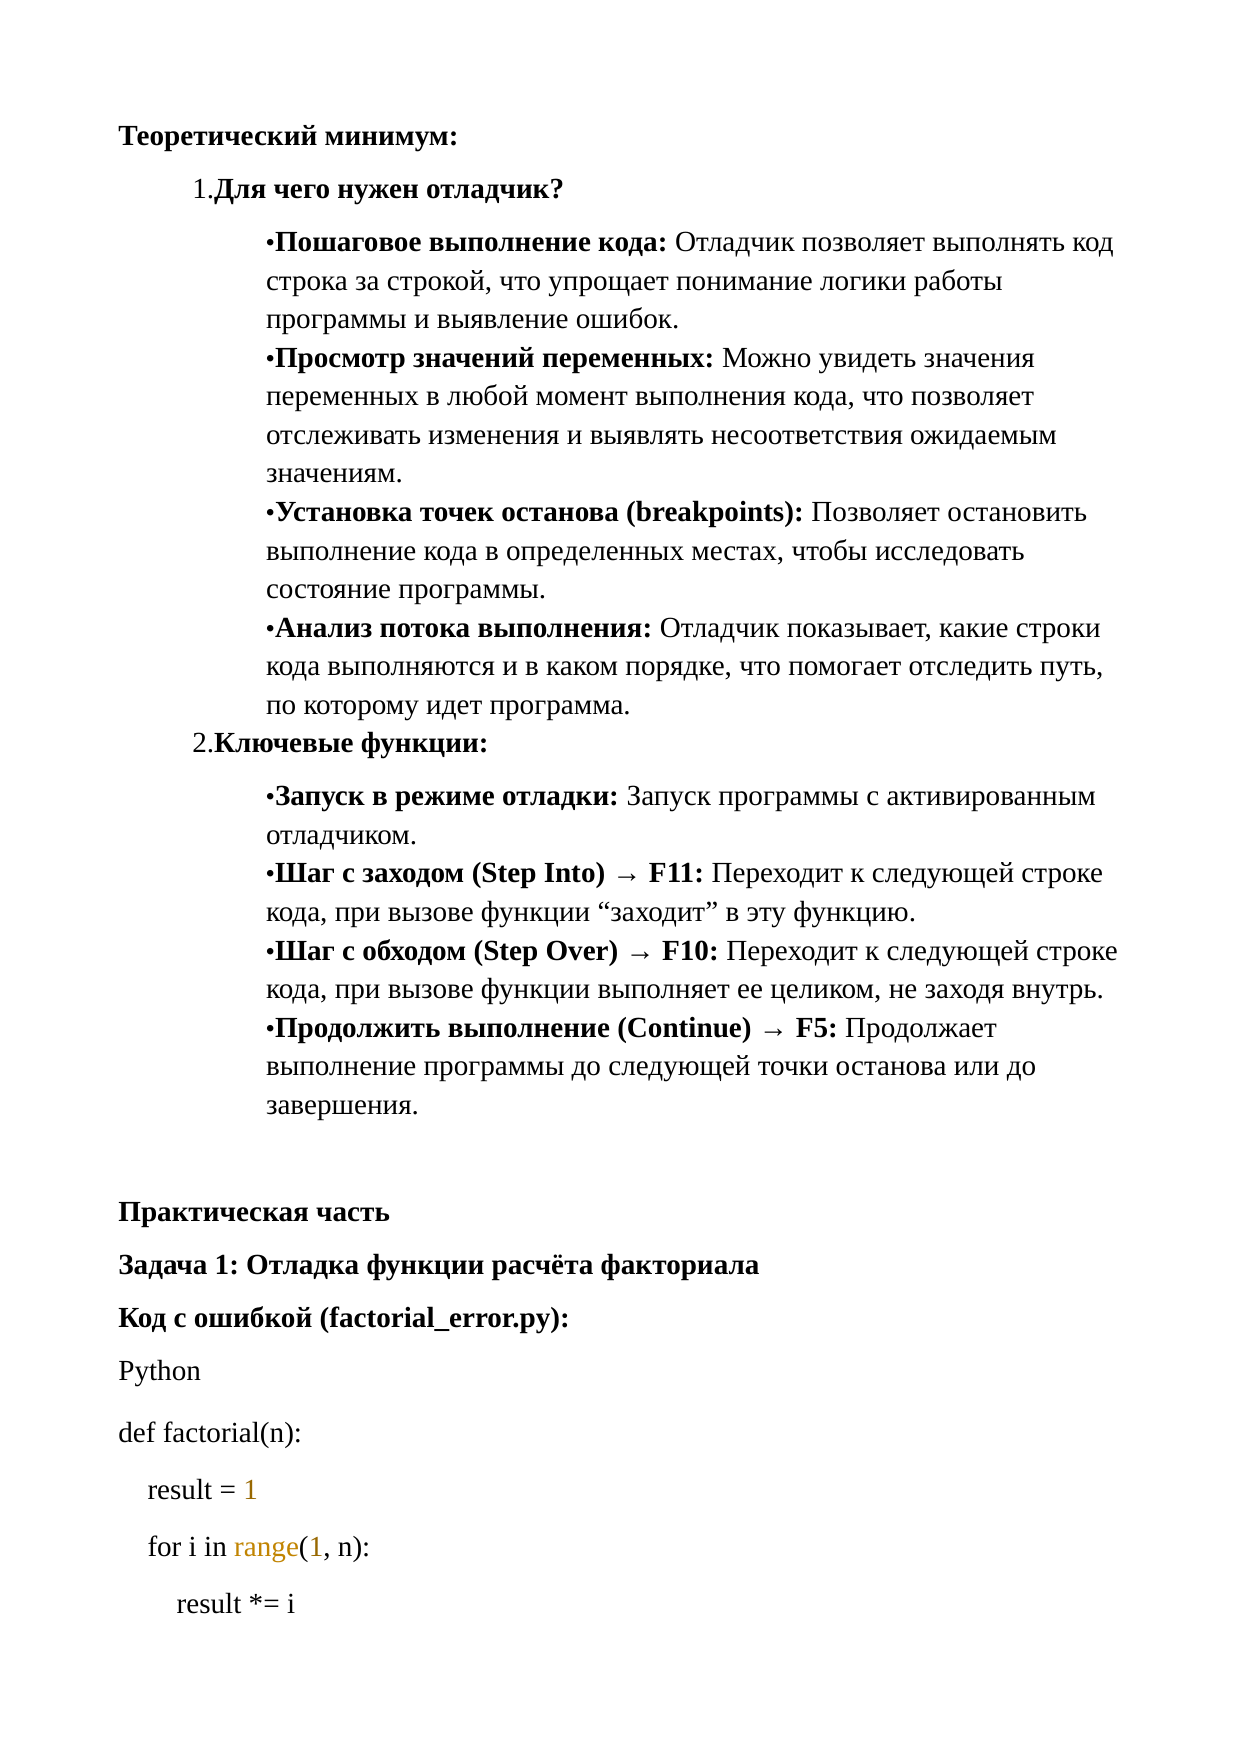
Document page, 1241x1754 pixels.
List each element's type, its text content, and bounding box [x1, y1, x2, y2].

list Пошаговое выполнение кода: Отладчик позволяет выполнять код строка за строкой, что упрощает понимание логики работы программы и выявление ошибок. [118, 224, 1122, 335]
list Просмотр значений переменных: Можно увидеть значения переменных в любой момент выполнения кода, что позволяет отслеживать изменения и выявлять несоответствия ожидаемым значениям. [118, 340, 1122, 489]
list Продолжить выполнение (Continue) → F5: Продолжает выполнение программы до следующей точки останова или до завершения. [118, 1010, 1122, 1120]
list Запуск в режиме отладки: Запуск программы с активированным отладчиком. [118, 778, 1122, 851]
text result *= i [118, 1586, 1122, 1619]
list Ключевые функции: [118, 725, 1122, 759]
list Анализ потока выполнения: Отладчик показывает, какие строки кода выполняются и в каком порядке, что помогает отследить путь, по которому идет программа. [118, 610, 1122, 720]
text Теоретический минимум: [118, 118, 1122, 152]
text result = 1 [118, 1472, 1122, 1506]
list Установка точек останова (breakpoints): Позволяет остановить выполнение кода в определенных местах, чтобы исследовать состояние программы. [118, 494, 1122, 605]
text def factorial(n): [118, 1415, 1122, 1449]
text Python [118, 1353, 1122, 1387]
list Шаг с заходом (Step Into) → F11: Переходит к следующей строке кода, при вызове функции “заходит” в эту функцию. [118, 856, 1122, 928]
text for i in range(1, n): [118, 1529, 1122, 1563]
text Задача 1: Отладка функции расчёта факториала [118, 1247, 1122, 1280]
text Практическая часть [118, 1194, 1122, 1227]
list Шаг с обходом (Step Over) → F10: Переходит к следующей строке кода, при вызове функции выполняет ее целиком, не заходя внутрь. [118, 933, 1122, 1005]
list Для чего нужен отладчик? [118, 171, 1122, 205]
text Код с ошибкой (factorial_error.py): [118, 1300, 1122, 1333]
